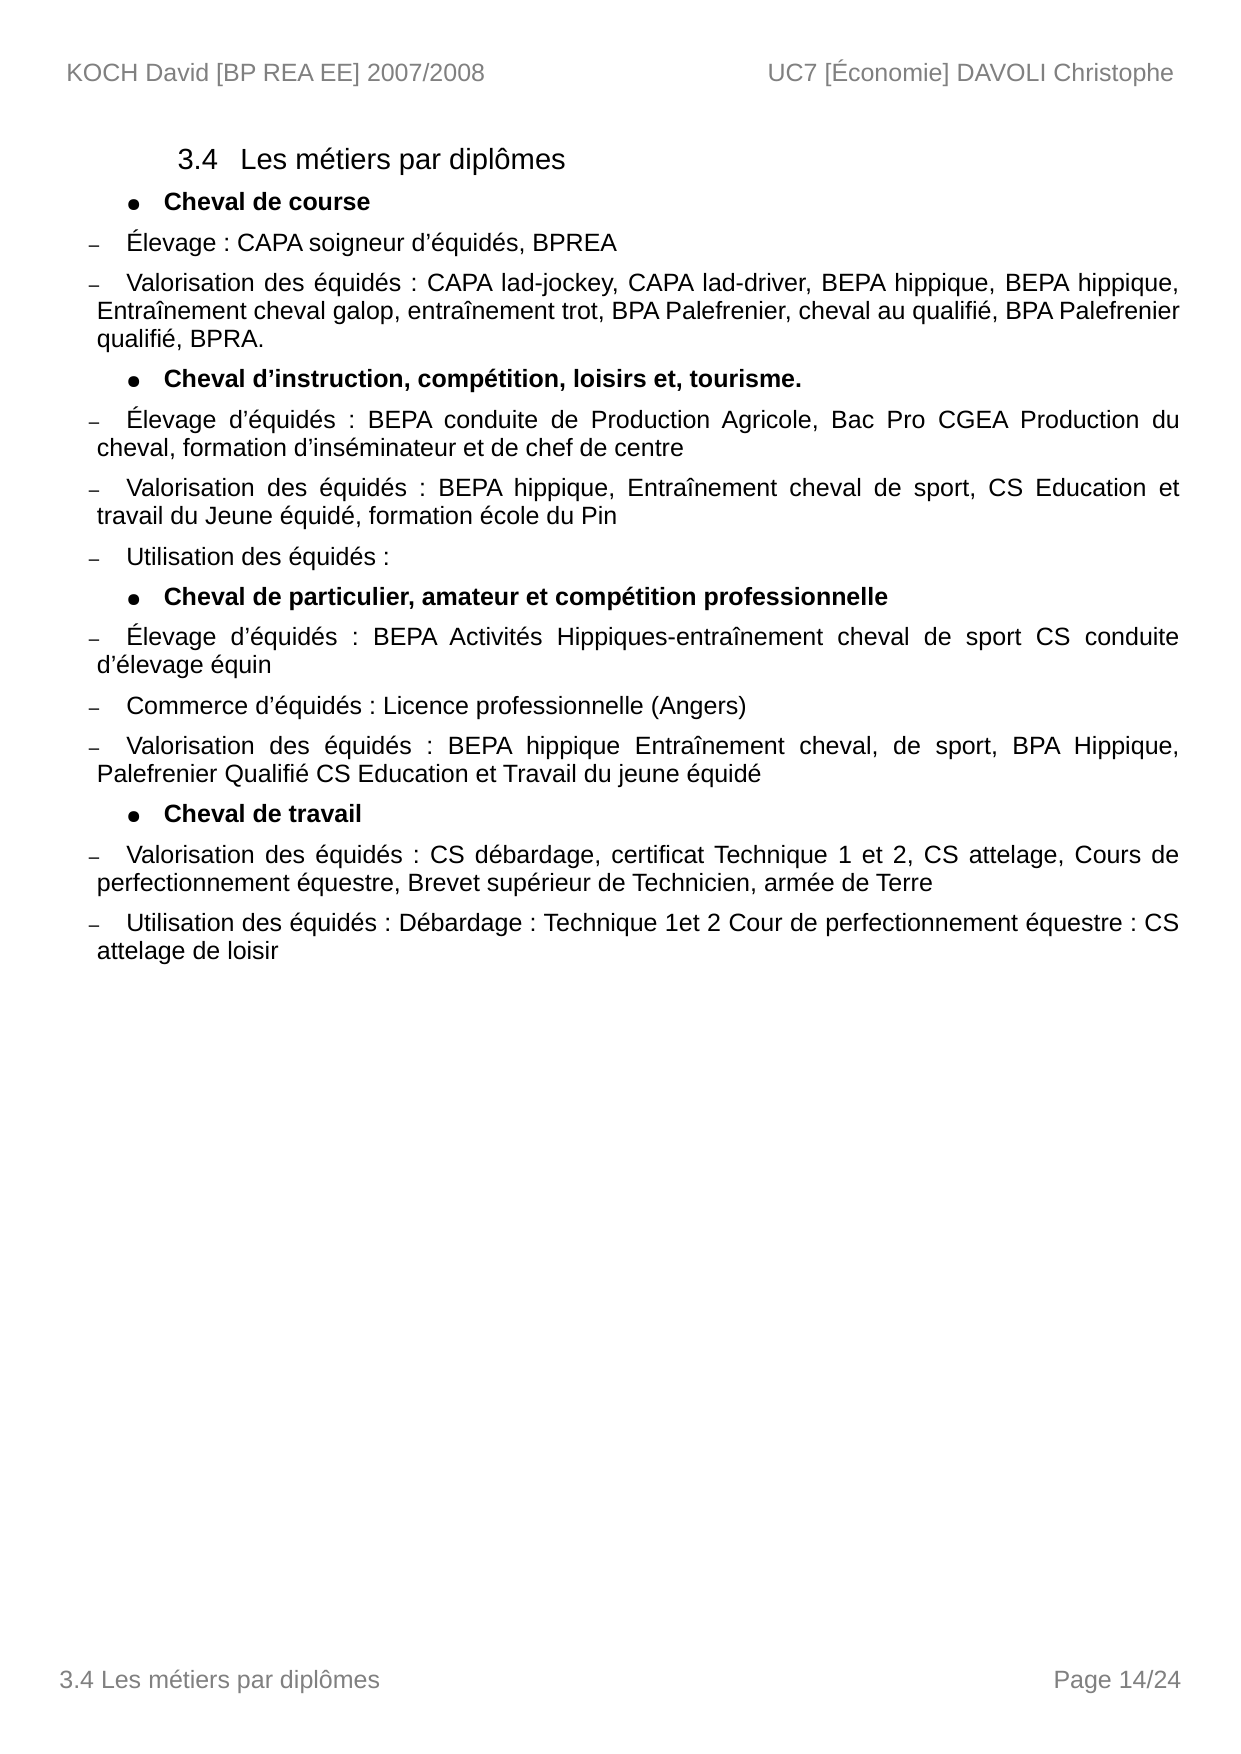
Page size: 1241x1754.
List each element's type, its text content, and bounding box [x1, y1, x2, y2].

list Commerce d’équidés : Licence professionnelle (Angers) [59, 691, 1181, 719]
list Élevage d’équidés : BEPA conduite de Production Agricole, Bac Pro CGEA Production du cheval, formation d’inséminateur et de chef de centre [59, 406, 1181, 461]
list Cheval de particulier, amateur et compétition professionnelle [97, 583, 1181, 611]
list Cheval de course [97, 188, 1181, 216]
list Utilisation des équidés : [59, 542, 1181, 570]
list Utilisation des équidés : Débardage : Technique 1et 2 Cour de perfectionnement équestre : CS attelage de loisir [59, 909, 1181, 965]
list Cheval de travail [97, 800, 1181, 828]
list Valorisation des équidés : CS débardage, certificat Technique 1 et 2, CS attelage, Cours de perfectionnement équestre, Brevet supérieur de Technicien, armée de Terre [59, 841, 1181, 896]
list Élevage d’équidés : BEPA Activités Hippiques-entraînement cheval de sport CS conduite d’élevage équin [59, 623, 1181, 679]
list Cheval d’instruction, compétition, loisirs et, tourisme. [97, 365, 1181, 393]
list Élevage : CAPA soigneur d’équidés, BPREA [59, 228, 1181, 256]
list Valorisation des équidés : BEPA hippique Entraînement cheval, de sport, BPA Hippique, Palefrenier Qualifié CS Education et Travail du jeune équidé [59, 732, 1181, 788]
list Valorisation des équidés : BEPA hippique, Entraînement cheval de sport, CS Education et travail du Jeune équidé, formation école du Pin [59, 474, 1181, 530]
subtitle Les métiers par diplômes [59, 143, 1181, 176]
list Valorisation des équidés : CAPA lad-jockey, CAPA lad-driver, BEPA hippique, BEPA hippique, Entraînement cheval galop, entraînement trot, BPA Palefrenier, cheval au qualifié, BPA Palefrenier qualifié, BPRA. [59, 269, 1181, 353]
